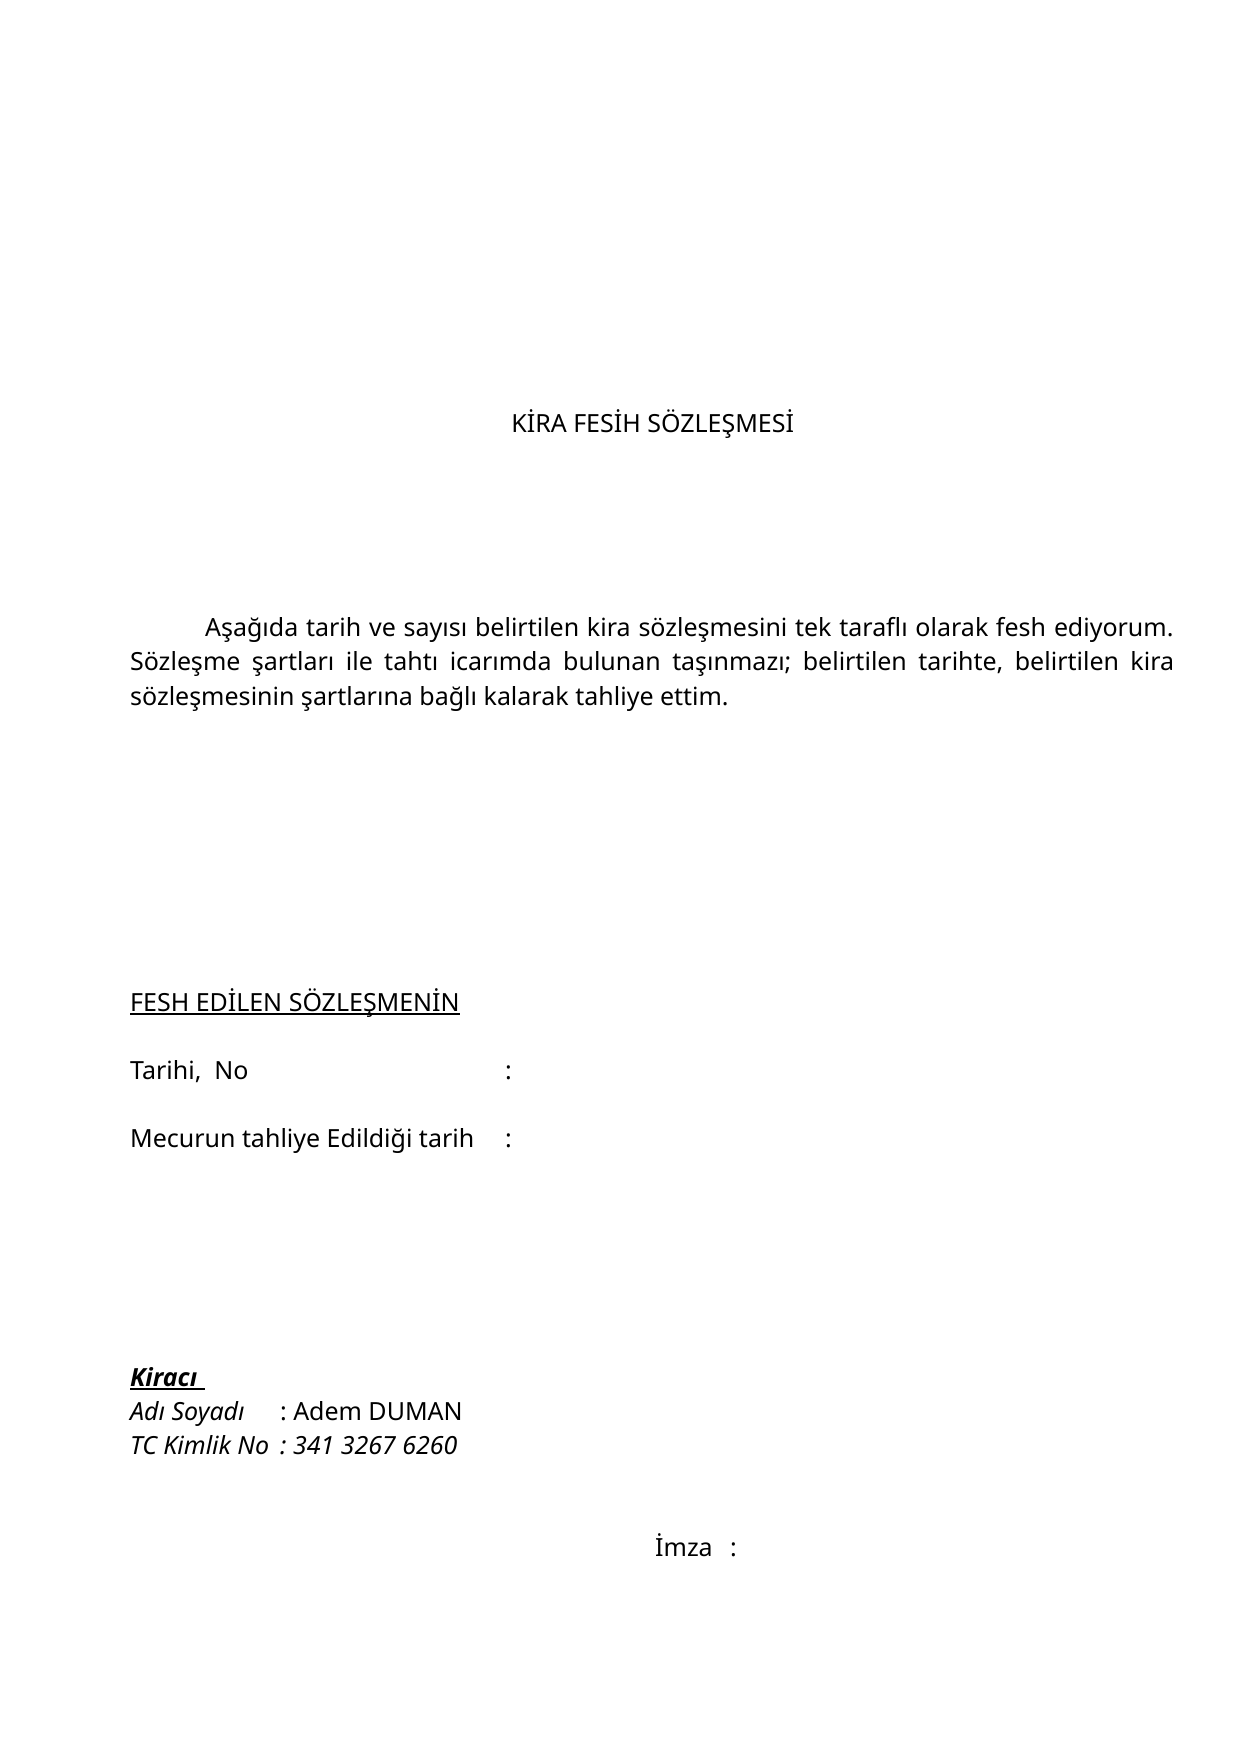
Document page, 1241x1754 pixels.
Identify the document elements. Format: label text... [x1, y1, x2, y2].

text TC Kimlik No : 341 3267 6260 [130, 1427, 1175, 1462]
text Tarihi, No : [130, 1053, 1175, 1087]
text Adı Soyadı : Adem DUMAN [130, 1393, 1175, 1427]
text Aşağıda tarih ve sayısı belirtilen kira sözleşmesini tek taraflı olarak fesh ediyorum. Sözleşme şartları ile tahtı icarımda bulunan taşınmazı; belirtilen tarihte, belirtilen kira sözleşmesinin şartlarına bağlı kalarak tahliye ettim. [130, 610, 1175, 712]
text Mecurun tahliye Edildiği tarih : [130, 1121, 1175, 1155]
text FESH EDİLEN SÖZLEŞMENİN [130, 985, 1175, 1019]
text KİRA FESİH SÖZLEŞMESİ [130, 406, 1175, 440]
text İmza : [130, 1530, 1175, 1564]
text Kiracı [130, 1359, 1175, 1393]
